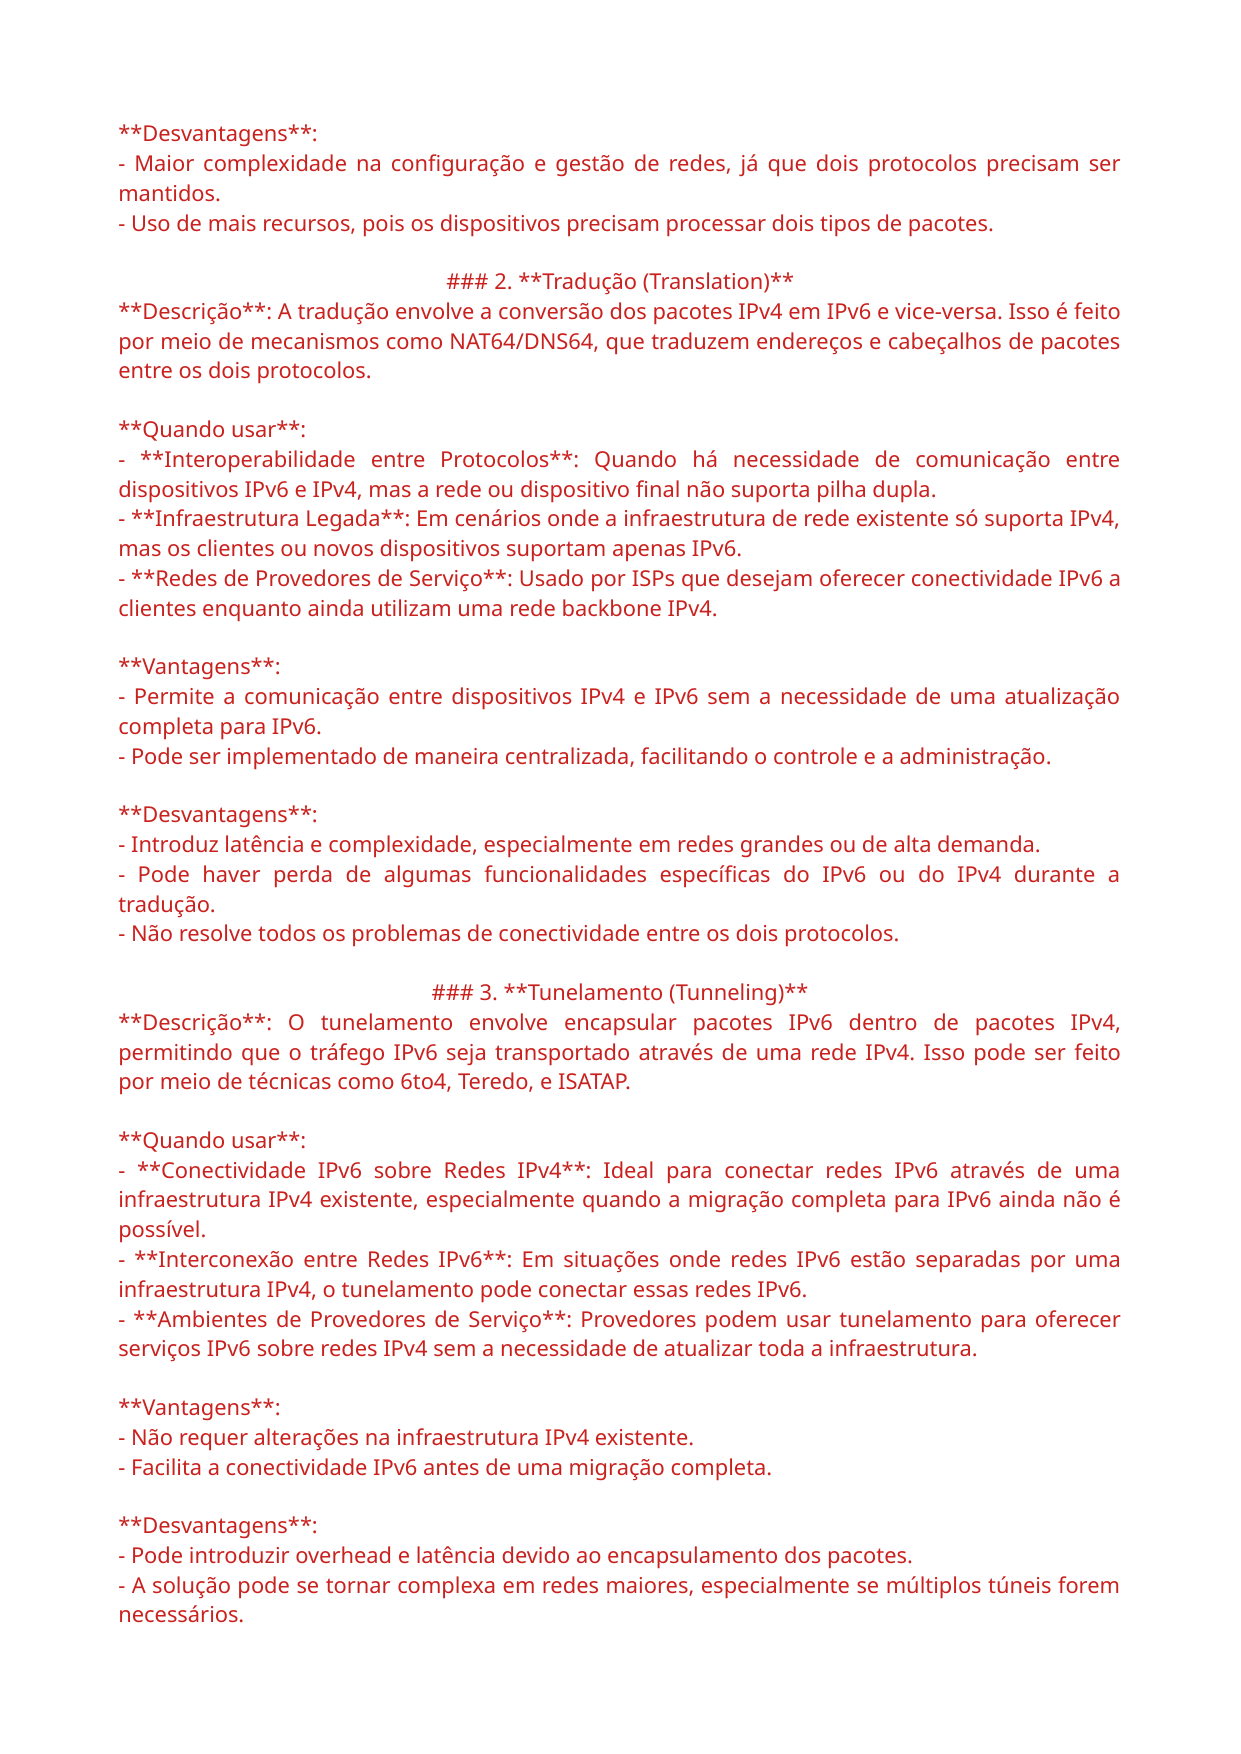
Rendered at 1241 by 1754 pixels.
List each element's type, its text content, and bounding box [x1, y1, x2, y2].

text **Descrição**: A tradução envolve a conversão dos pacotes IPv4 em IPv6 e vice-versa. Isso é feito por meio de mecanismos como NAT64/DNS64, que traduzem endereços e cabeçalhos de pacotes entre os dois protocolos. [118, 296, 1122, 385]
text **Desvantagens**: [118, 799, 1122, 829]
text - Permite a comunicação entre dispositivos IPv4 e IPv6 sem a necessidade de uma atualização completa para IPv6. [118, 681, 1122, 741]
text **Vantagens**: [118, 651, 1122, 681]
text - Pode introduzir overhead e latência devido ao encapsulamento dos pacotes. [118, 1540, 1122, 1569]
text - **Redes de Provedores de Serviço**: Usado por ISPs que desejam oferecer conectividade IPv6 a clientes enquanto ainda utilizam uma rede backbone IPv4. [118, 563, 1122, 622]
text - Facilita a conectividade IPv6 antes de uma migração completa. [118, 1451, 1122, 1481]
text - **Ambientes de Provedores de Serviço**: Provedores podem usar tunelamento para oferecer serviços IPv6 sobre redes IPv4 sem a necessidade de atualizar toda a infraestrutura. [118, 1303, 1122, 1363]
text - Não requer alterações na infraestrutura IPv4 existente. [118, 1422, 1122, 1451]
text - **Interconexão entre Redes IPv6**: Em situações onde redes IPv6 estão separadas por uma infraestrutura IPv4, o tunelamento pode conectar essas redes IPv6. [118, 1244, 1122, 1303]
text - A solução pode se tornar complexa em redes maiores, especialmente se múltiplos túneis forem necessários. [118, 1569, 1122, 1629]
text - Maior complexidade na configuração e gestão de redes, já que dois protocolos precisam ser mantidos. [118, 148, 1122, 207]
text - **Interoperabilidade entre Protocolos**: Quando há necessidade de comunicação entre dispositivos IPv6 e IPv4, mas a rede ou dispositivo final não suporta pilha dupla. [118, 444, 1122, 503]
text - Pode haver perda de algumas funcionalidades específicas do IPv6 ou do IPv4 durante a tradução. [118, 859, 1122, 918]
text ### 2. **Tradução (Translation)** [118, 266, 1122, 296]
text - **Infraestrutura Legada**: Em cenários onde a infraestrutura de rede existente só suporta IPv4, mas os clientes ou novos dispositivos suportam apenas IPv6. [118, 503, 1122, 563]
text **Vantagens**: [118, 1392, 1122, 1422]
text **Quando usar**: [118, 1125, 1122, 1154]
text - **Conectividade IPv6 sobre Redes IPv4**: Ideal para conectar redes IPv6 através de uma infraestrutura IPv4 existente, especialmente quando a migração completa para IPv6 ainda não é possível. [118, 1154, 1122, 1244]
text ### 3. **Tunelamento (Tunneling)** [118, 977, 1122, 1007]
text **Quando usar**: [118, 414, 1122, 444]
text - Não resolve todos os problemas de conectividade entre os dois protocolos. [118, 918, 1122, 948]
text **Descrição**: O tunelamento envolve encapsular pacotes IPv6 dentro de pacotes IPv4, permitindo que o tráfego IPv6 seja transportado através de uma rede IPv4. Isso pode ser feito por meio de técnicas como 6to4, Teredo, e ISATAP. [118, 1007, 1122, 1096]
text - Introduz latência e complexidade, especialmente em redes grandes ou de alta demanda. [118, 829, 1122, 859]
text **Desvantagens**: [118, 118, 1122, 148]
text - Pode ser implementado de maneira centralizada, facilitando o controle e a administração. [118, 741, 1122, 770]
text **Desvantagens**: [118, 1510, 1122, 1540]
text - Uso de mais recursos, pois os dispositivos precisam processar dois tipos de pacotes. [118, 207, 1122, 237]
